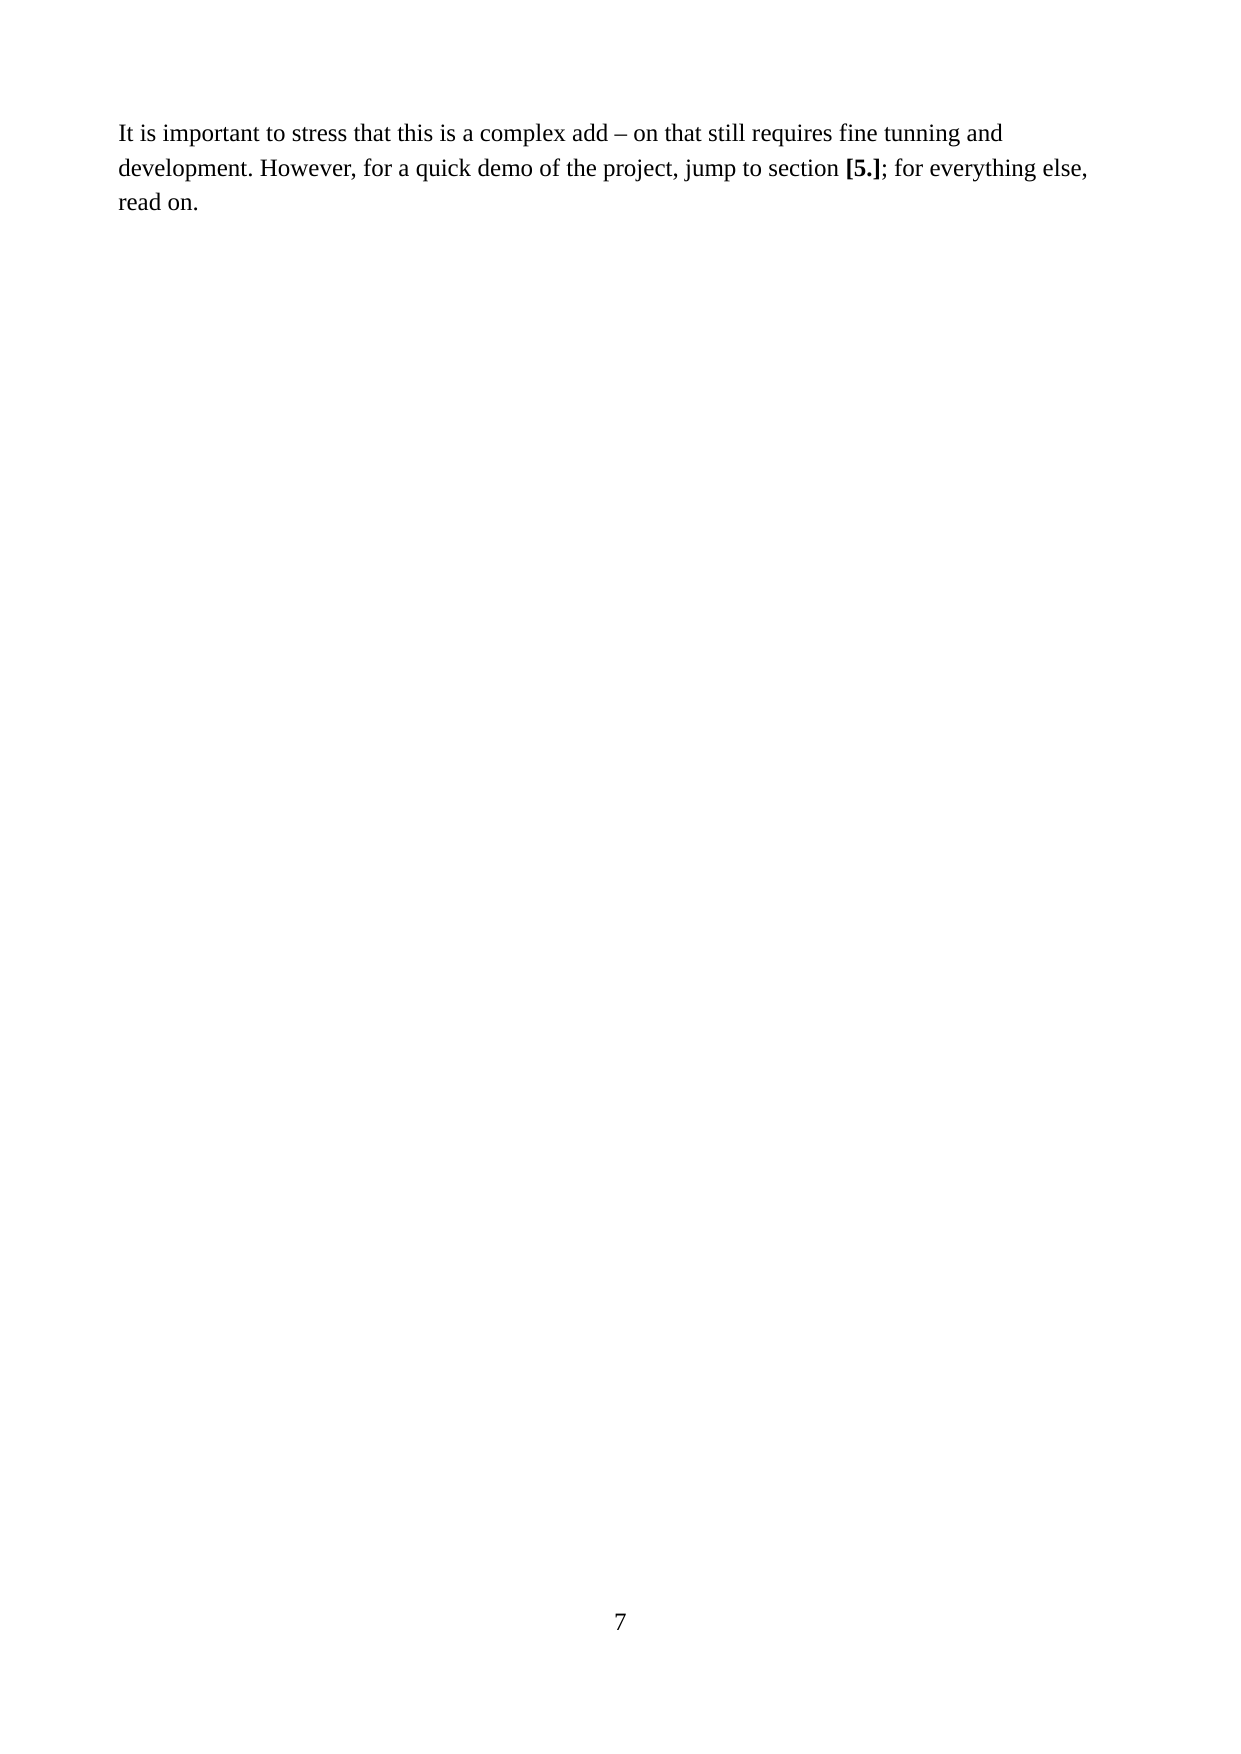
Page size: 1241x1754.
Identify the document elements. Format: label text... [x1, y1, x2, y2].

text It is important to stress that this is a complex add – on that still requires fine tunning and development. However, for a quick demo of the project, jump to section [5.]; for everything else, read on. [118, 118, 1122, 216]
